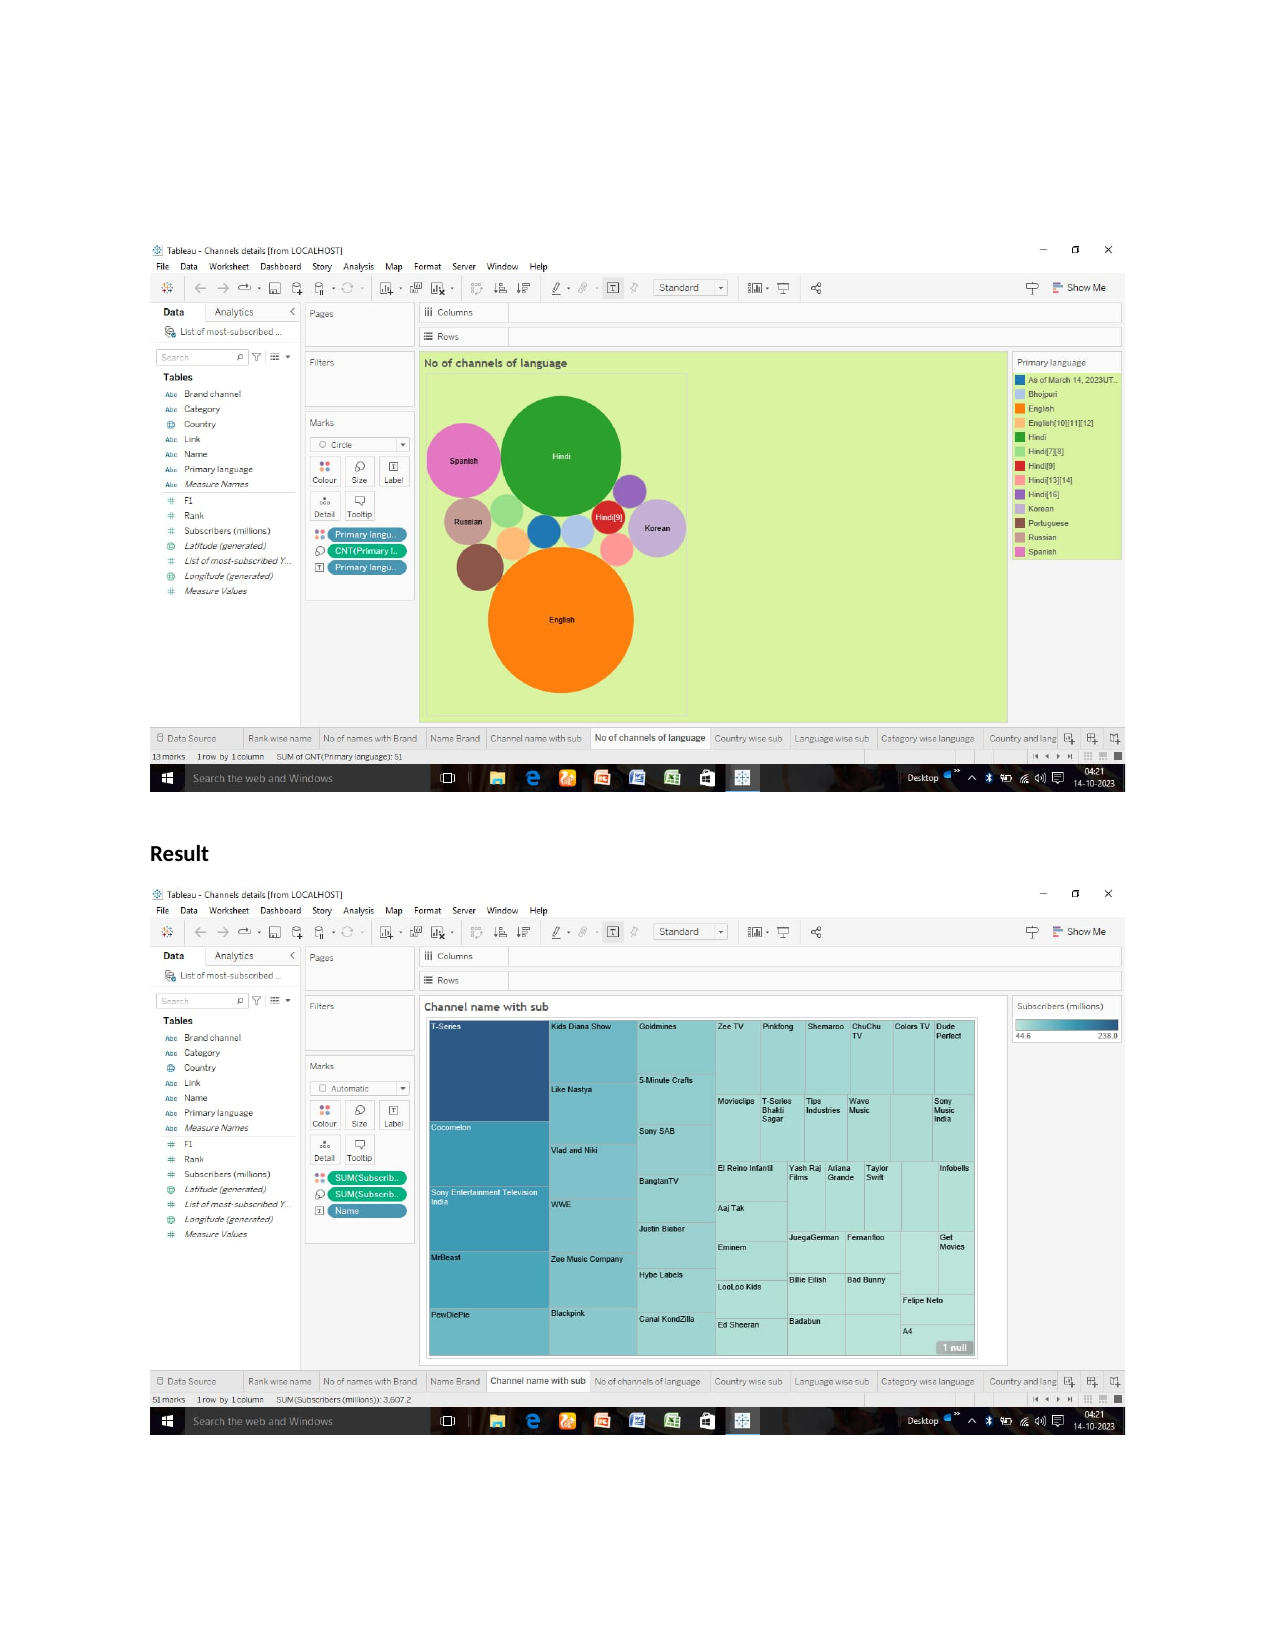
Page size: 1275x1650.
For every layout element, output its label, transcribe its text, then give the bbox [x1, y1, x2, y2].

text Result [150, 839, 1125, 868]
